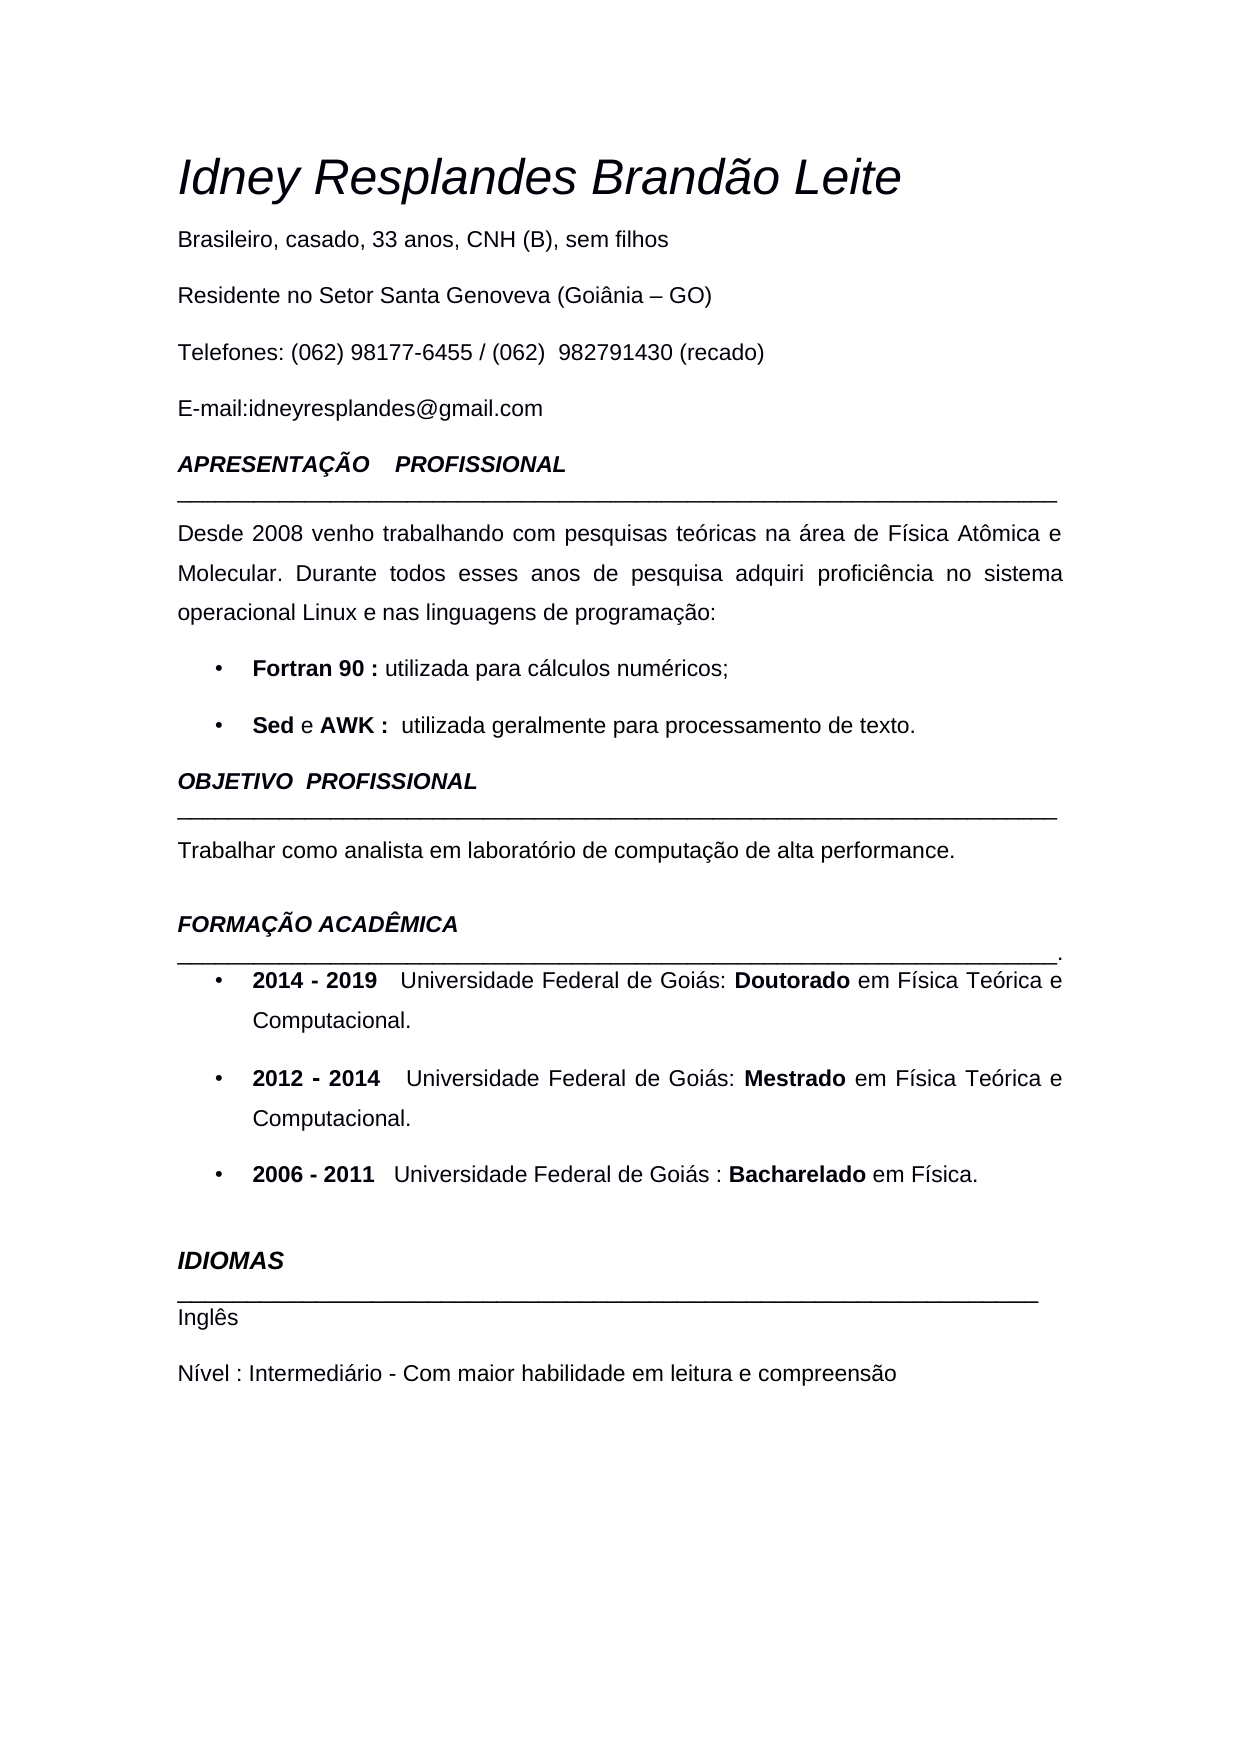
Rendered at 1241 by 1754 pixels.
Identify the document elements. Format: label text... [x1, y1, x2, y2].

list 2006 - 2011 Universidade Federal de Goiás : Bacharelado em Física. [215, 1161, 1063, 1187]
text Idney Resplandes Brandão Leite [177, 148, 1063, 205]
text Nível : Intermediário - Com maior habilidade em leitura e compreensão [177, 1360, 1063, 1386]
text Brasileiro, casado, 33 anos, CNH (B), sem filhos [177, 226, 1063, 253]
text _____________________________________________________________________. [177, 939, 1063, 965]
text APRESENTAÇÃO PROFISSIONAL _____________________________________________________________________ [177, 451, 1063, 504]
text Telefones: (062) 98177-6455 / (062) 982791430 (recado) [177, 339, 1063, 365]
text IDIOMAS ______________________________________________________________ [177, 1246, 1063, 1303]
list Fortran 90 : utilizada para cálculos numéricos; [215, 655, 1063, 682]
text Residente no Setor Santa Genoveva (Goiânia – GO) [177, 282, 1063, 309]
text Inglês [177, 1303, 1063, 1330]
text E-mail:idneyresplandes@gmail.com [177, 395, 1063, 421]
list 2012 - 2014 Universidade Federal de Goiás: Mestrado em Física Teórica e Computacional. [215, 1063, 1063, 1131]
list Sed e AWK : utilizada geralmente para processamento de texto. [215, 712, 1063, 738]
text FORMAÇÃO ACADÊMICA [177, 911, 1063, 937]
text OBJETIVO PROFISSIONAL _____________________________________________________________________ [177, 768, 1063, 820]
text Trabalhar como analista em laboratório de computação de alta performance. [177, 837, 1063, 863]
text Desde 2008 venho trabalhando com pesquisas teóricas na área de Física Atômica e Molecular. Durante todos esses anos de pesquisa adquiri proficiência no sistema operacional Linux e nas linguagens de programação: [177, 520, 1063, 626]
list 2014 - 2019 Universidade Federal de Goiás: Doutorado em Física Teórica e Computacional. [215, 967, 1063, 1033]
